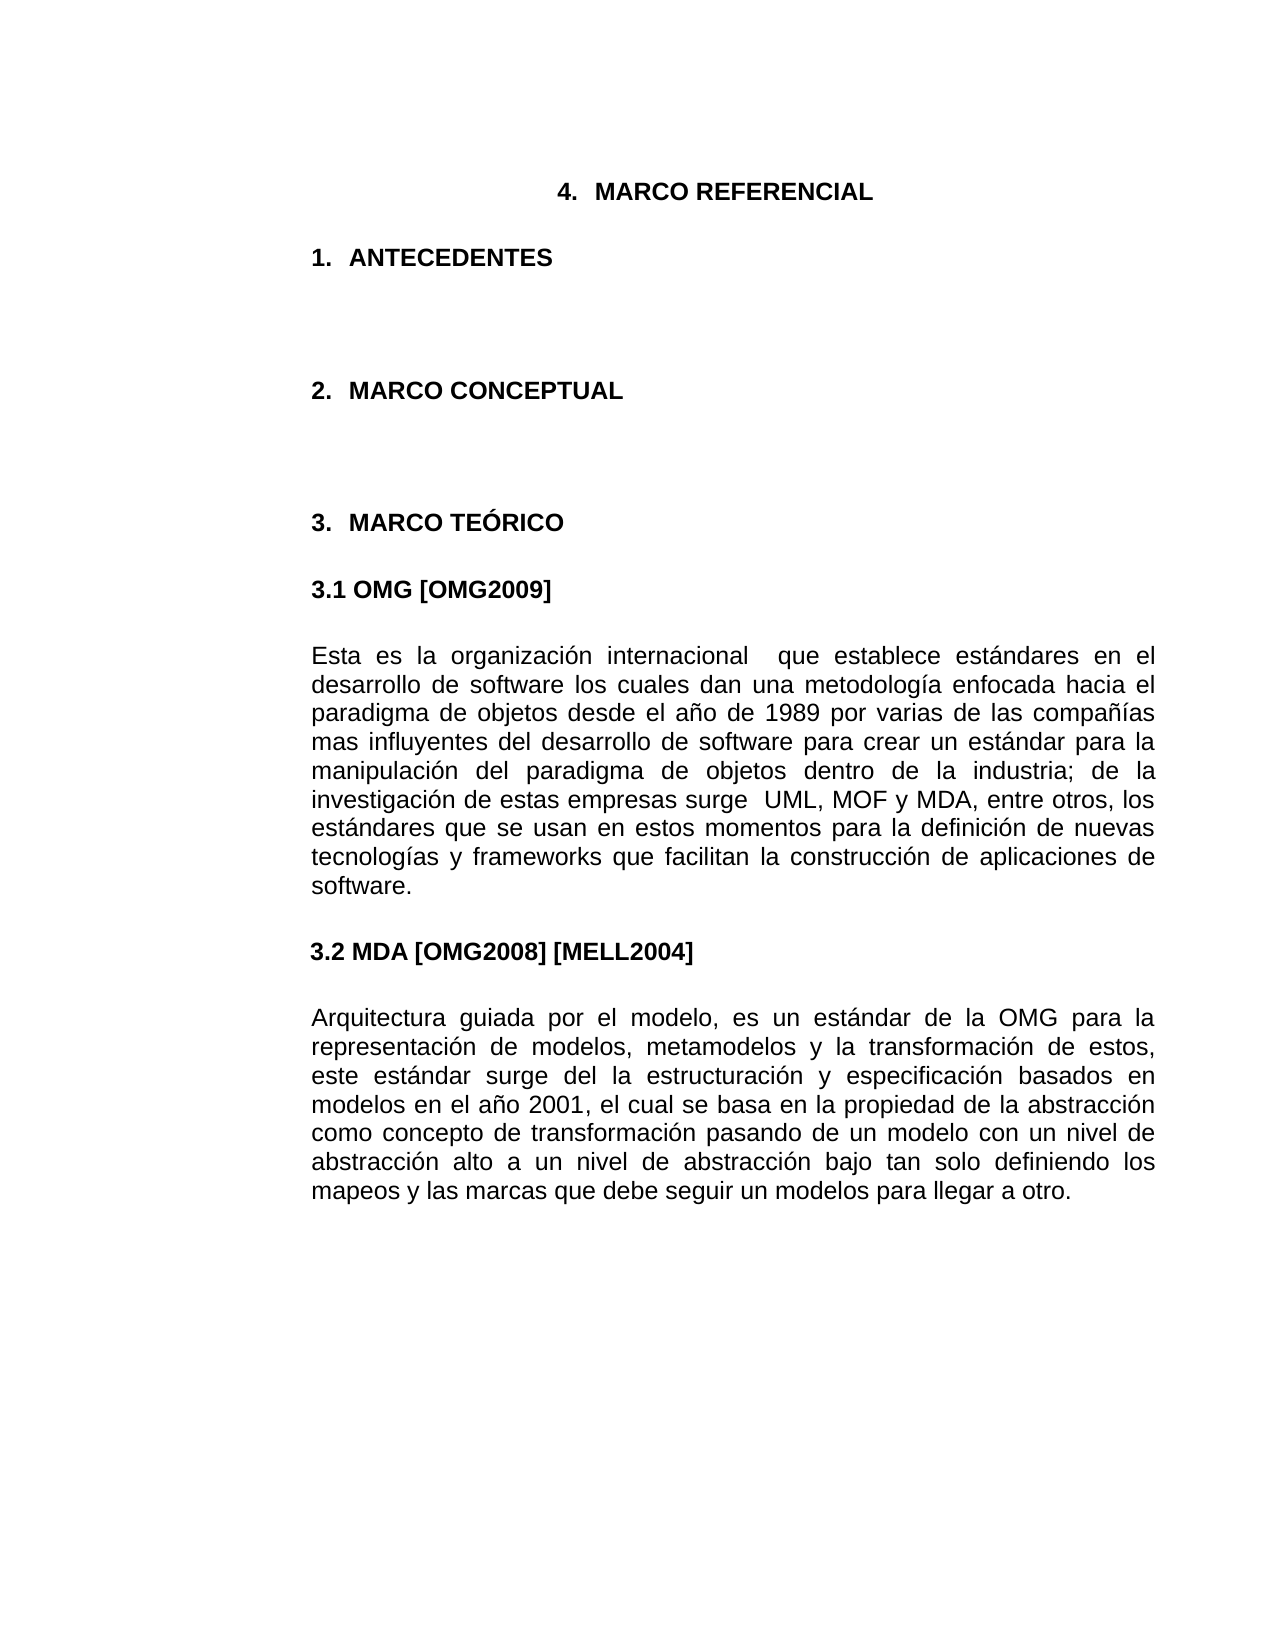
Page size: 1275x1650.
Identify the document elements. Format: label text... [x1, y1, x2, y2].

subtitle Esta es la organización internacional que establece estándares en el desarrollo de software los cuales dan una metodología enfocada hacia el paradigma de objetos desde el año de 1989 por varias de las compañías mas influyentes del desarrollo de software para crear un estándar para la manipulación del paradigma de objetos dentro de la industria; de la investigación de estas empresas surge UML, MOF y MDA, entre otros, los estándares que se usan en estos momentos para la definición de nuevas tecnologías y frameworks que facilitan la construcción de aplicaciones de software. [236, 641, 1157, 900]
subtitle MARCO REFERENCIAL [274, 177, 1157, 206]
subtitle MARCO CONCEPTUAL [311, 376, 1157, 405]
subtitle 3.1 OMG [OMG2009] [311, 575, 1157, 603]
subtitle ANTECEDENTES [311, 243, 1157, 272]
subtitle 3.2 MDA [OMG2008] [MELL2004] [310, 937, 1157, 966]
subtitle MARCO TEÓRICO [311, 508, 1157, 537]
text Arquitectura guiada por el modelo, es un estándar de la OMG para la representación de modelos, metamodelos y la transformación de estos, este estándar surge del la estructuración y especificación basados en modelos en el año 2001, el cual se basa en la propiedad de la abstracción como concepto de transformación pasando de un modelo con un nivel de abstracción alto a un nivel de abstracción bajo tan solo definiendo los mapeos y las marcas que debe seguir un modelos para llegar a otro. [311, 1003, 1157, 1205]
